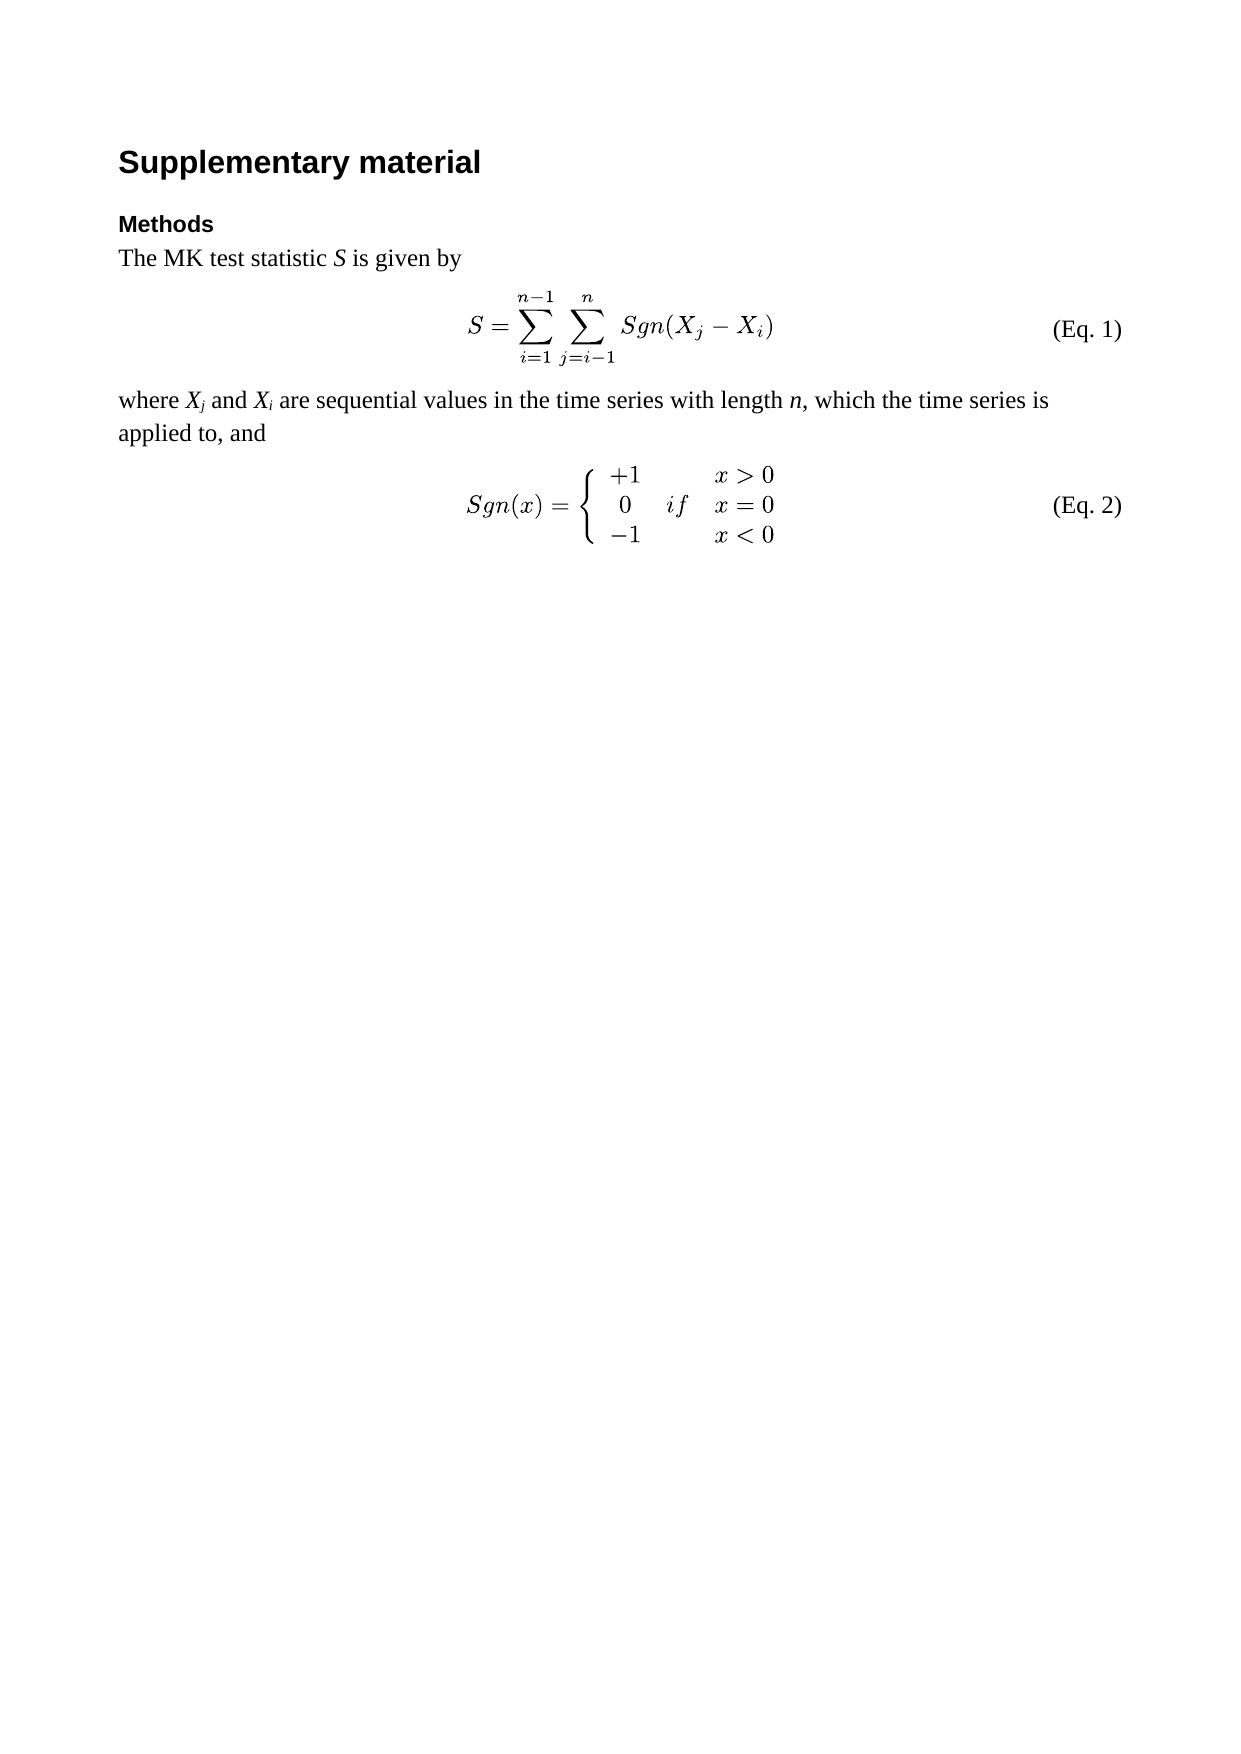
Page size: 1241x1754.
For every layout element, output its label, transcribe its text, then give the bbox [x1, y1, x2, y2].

subtitle Methods [118, 210, 1122, 237]
text The MK test statistic S is given by [118, 243, 1122, 272]
text [118, 291, 468, 366]
text where Xj and Xi are sequential values in the time series with length n, which the time series is applied to, and [118, 385, 1122, 447]
text (Eq. 2) [753, 466, 1122, 544]
text [118, 466, 633, 544]
subtitle Supplementary material [118, 143, 1122, 180]
text (Eq. 1) [771, 291, 1122, 366]
